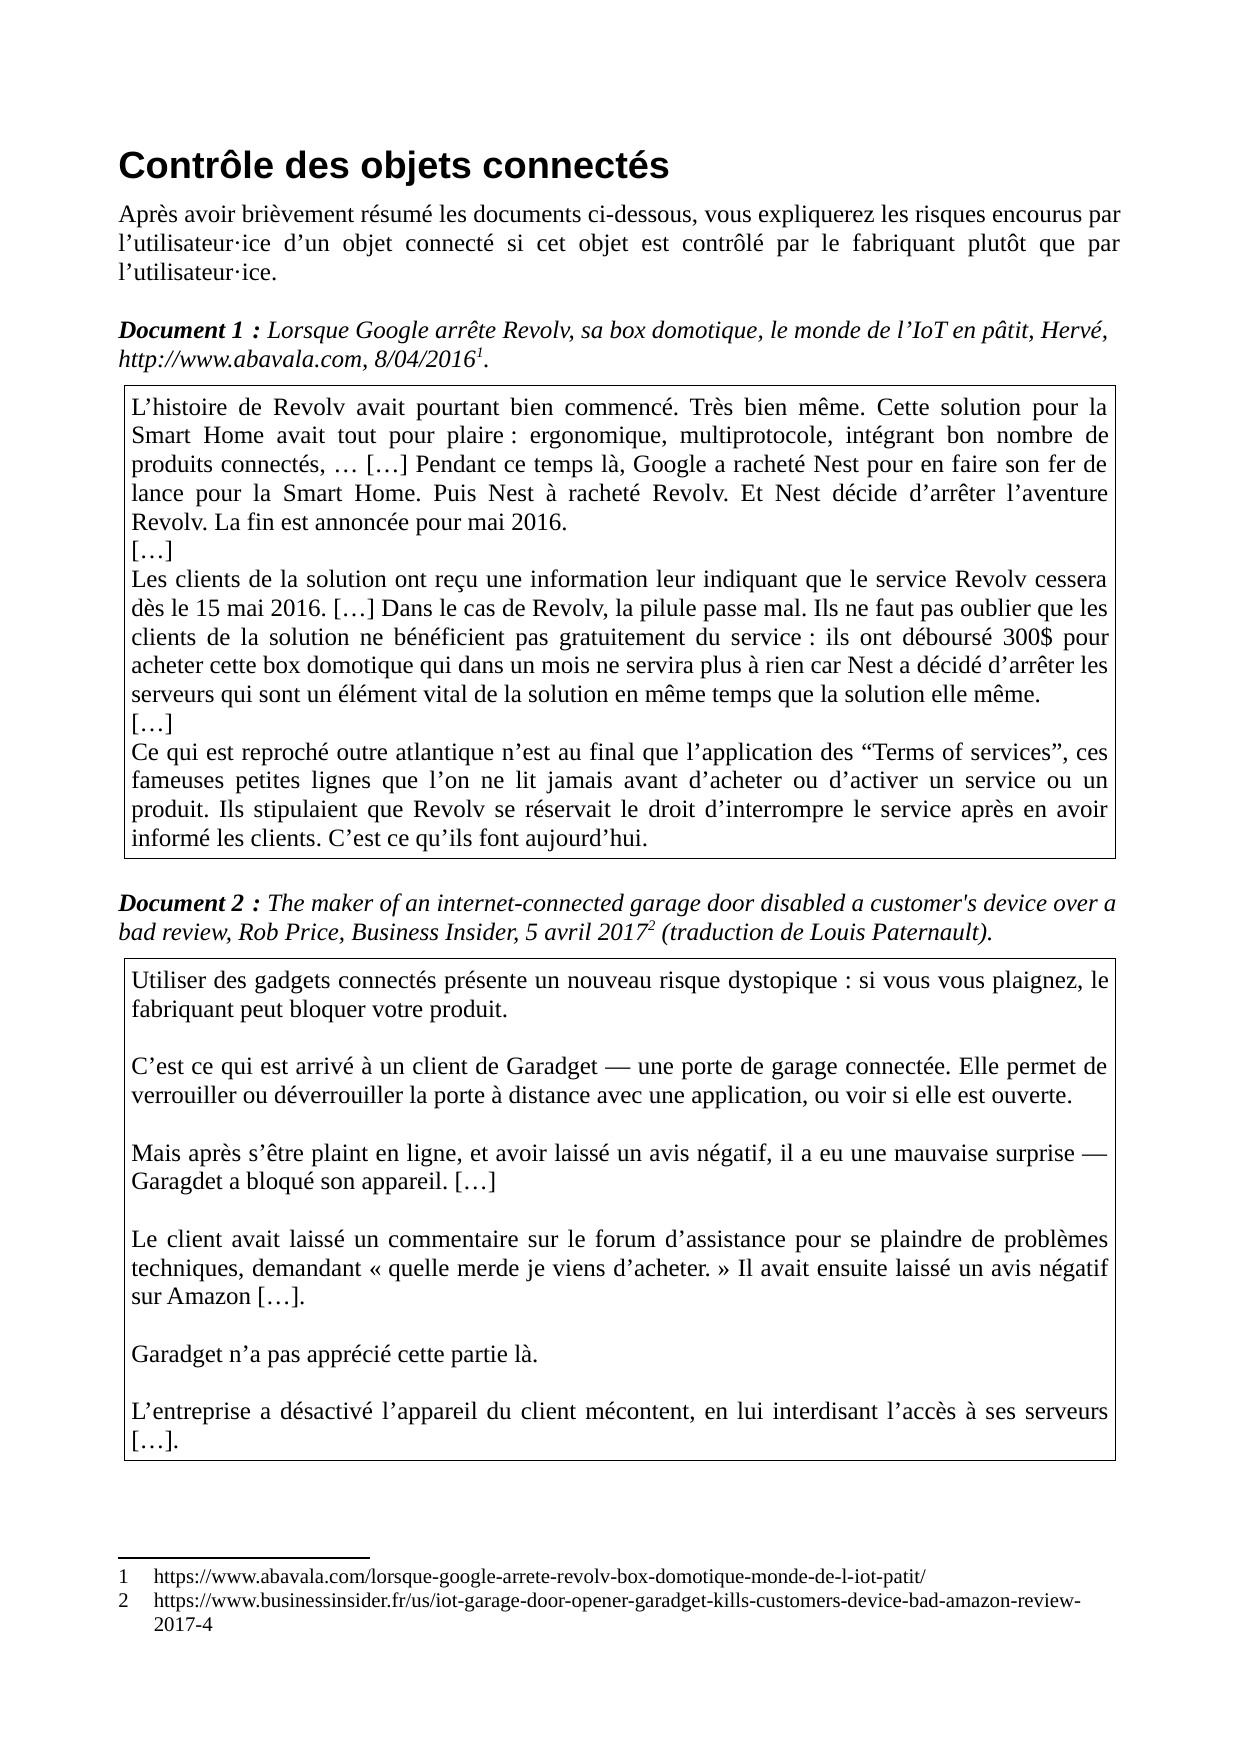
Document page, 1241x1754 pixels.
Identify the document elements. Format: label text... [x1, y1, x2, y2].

text Document 1 : Lorsque Google arrête Revolv, sa box domotique, le monde de l’IoT en pâtit, Hervé, http://www.abavala.com, 8/04/2016. [118, 315, 1122, 372]
subtitle Contrôle des objets connectés [118, 143, 1122, 187]
text https://www.abavala.com/lorsque-google-arrete-revolv-box-domotique-monde-de-l-iot-patit/ [118, 1564, 1122, 1588]
text Garadget n’a pas apprécié cette partie là. [125, 1332, 1115, 1368]
text Mais après s’être plaint en ligne, et avoir laissé un avis négatif, il a eu une mauvaise surprise — Garagdet a bloqué son appareil. […] [125, 1131, 1115, 1195]
text C’est ce qui est arrivé à un client de Garadget — une porte de garage connectée. Elle permet de verrouiller ou déverrouiller la porte à distance avec une application, ou voir si elle est ouverte. [125, 1044, 1115, 1109]
text Les clients de la solution ont reçu une information leur indiquant que le service Revolv cessera dès le 15 mai 2016. […] Dans le cas de Revolv, la pilule passe mal. Ils ne faut pas oublier que les clients de la solution ne bénéficient pas gratuitement du service : ils ont déboursé 300$ pour acheter cette box domotique qui dans un mois ne servira plus à rien car Nest a décidé d’arrêter les serveurs qui sont un élément vital de la solution en même temps que la solution elle même. [125, 557, 1115, 701]
text https://www.businessinsider.fr/us/iot-garage-door-opener-garadget-kills-customers-device-bad-amazon-review-2017-4 [118, 1588, 1122, 1636]
text L’histoire de Revolv avait pourtant bien commencé. Très bien même. Cette solution pour la Smart Home avait tout pour plaire : ergonomique, multiprotocole, intégrant bon nombre de produits connectés, … […] Pendant ce temps là, Google a racheté Nest pour en faire son fer de lance pour la Smart Home. Puis Nest à racheté Revolv. Et Nest décide d’arrêter l’aventure Revolv. La fin est annoncée pour mai 2016. [125, 386, 1115, 529]
text Utiliser des gadgets connectés présente un nouveau risque dystopique : si vous vous plaignez, le fabriquant peut bloquer votre produit. [125, 959, 1115, 1023]
text […] [125, 701, 1115, 730]
text Document 2 : The maker of an internet-connected garage door disabled a customer's device over a bad review, Rob Price, Business Insider, 5 avril 2017 (traduction de Louis Paternault). [118, 888, 1122, 946]
text Ce qui est reproché outre atlantique n’est au final que l’application des “Terms of services”, ces fameuses petites lignes que l’on ne lit jamais avant d’acheter ou d’activer un service ou un produit. Ils stipulaient que Revolv se réservait le droit d’interrompre le service après en avoir informé les clients. C’est ce qu’ils font aujourd’hui. [125, 730, 1115, 858]
text L’entreprise a désactivé l’appareil du client mécontent, en lui interdisant l’accès à ses serveurs […]. [125, 1389, 1115, 1460]
text […] [125, 529, 1115, 557]
text Le client avait laissé un commentaire sur le forum d’assistance pour se plaindre de problèmes techniques, demandant « quelle merde je viens d’acheter. » Il avait ensuite laissé un avis négatif sur Amazon […]. [125, 1217, 1115, 1310]
text Après avoir brièvement résumé les documents ci-dessous, vous expliquerez les risques encourus par l’utilisateur·ice d’un objet connecté si cet objet est contrôlé par le fabriquant plutôt que par l’utilisateur·ice. [118, 199, 1122, 286]
